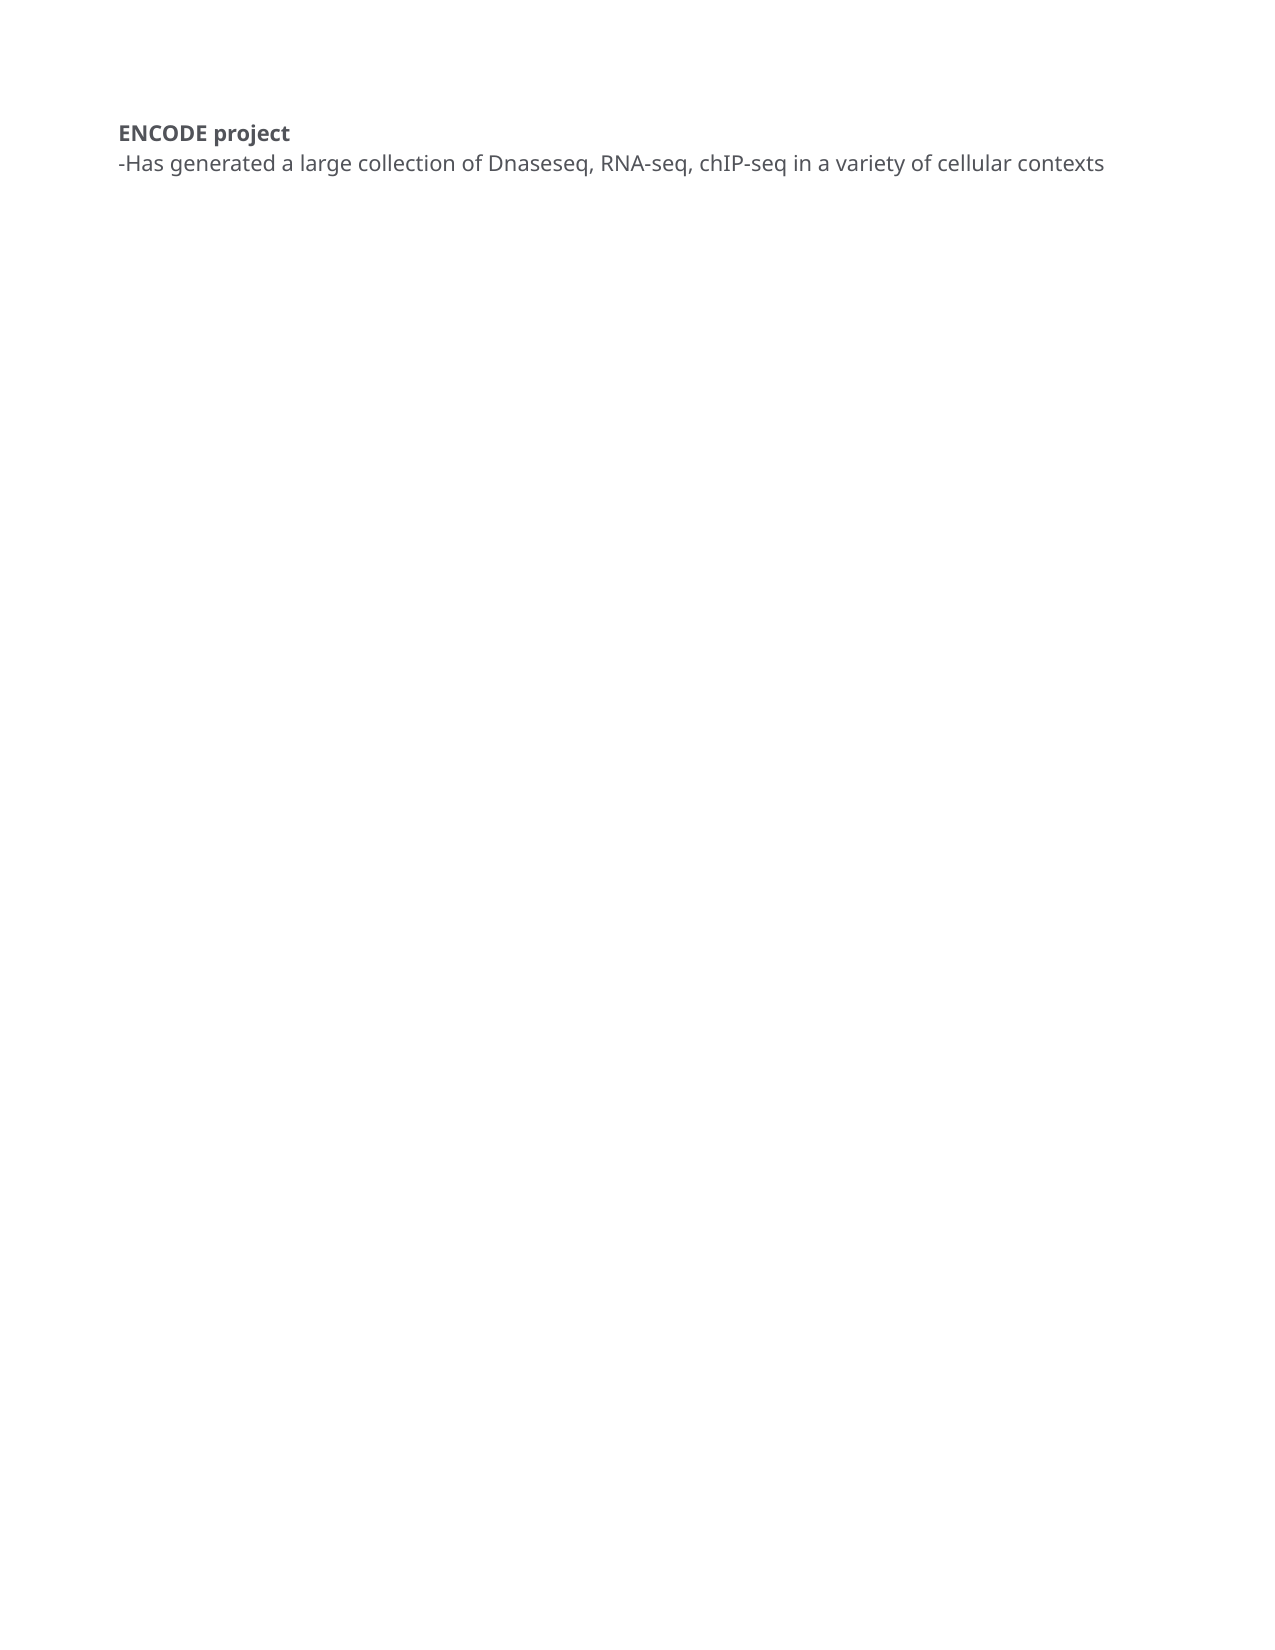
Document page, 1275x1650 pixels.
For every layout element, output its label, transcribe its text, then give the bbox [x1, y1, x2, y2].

text ENCODE project [118, 118, 1157, 148]
text -Has generated a large collection of Dnaseseq, RNA-seq, chIP-seq in a variety of cellular contexts [118, 148, 1157, 178]
